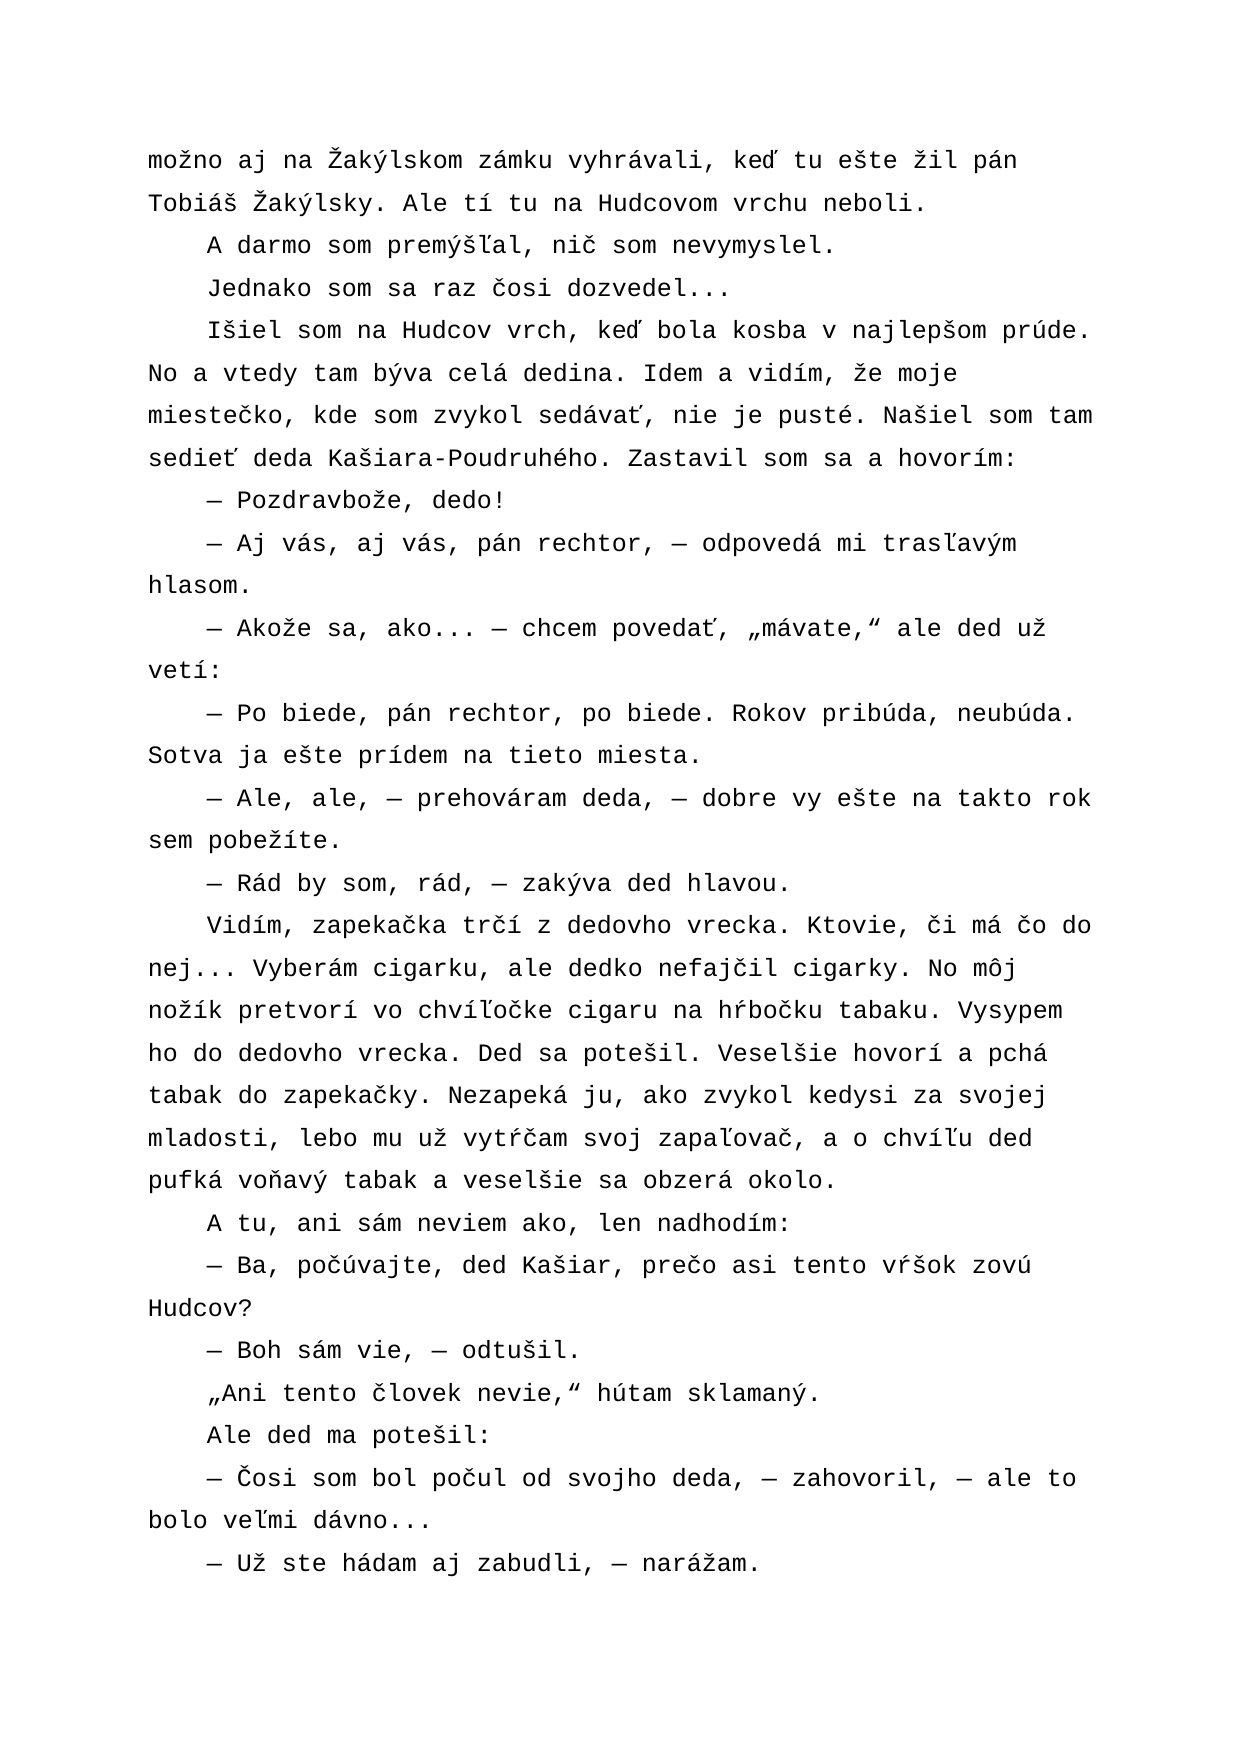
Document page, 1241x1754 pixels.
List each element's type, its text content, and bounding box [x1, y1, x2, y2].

text — Ba, počúvajte, ded Kašiar, prečo asi tento vŕšok zovú Hudcov? [148, 1253, 1093, 1323]
text Jednako som sa raz čosi dozvedel... [148, 275, 1093, 303]
text — Boh sám vie, — odtušil. [148, 1338, 1093, 1366]
text — Rád by som, rád, — zakýva ded hlavou. [148, 870, 1093, 898]
text — Aj vás, aj vás, pán rechtor, — odpovedá mi trasľavým hlasom. [148, 530, 1093, 601]
text možno aj na Žakýlskom zámku vyhrávali, keď tu ešte žil pán Tobiáš Žakýlsky. Ale tí tu na Hudcovom vrchu neboli. [148, 148, 1093, 218]
text — Akože sa, ako... — chcem povedať, „mávate,“ ale ded už vetí: [148, 615, 1093, 686]
text A tu, ani sám neviem ako, len nadhodím: [148, 1210, 1093, 1238]
text — Čosi som bol počul od svojho deda, — zahovoril, — ale to bolo veľmi dávno... [148, 1465, 1093, 1536]
text — Ale, ale, — prehováram deda, — dobre vy ešte na takto rok sem pobežíte. [148, 785, 1093, 856]
text „Ani tento človek nevie,“ hútam sklamaný. [148, 1380, 1093, 1408]
text — Pozdravbože, dedo! [148, 488, 1093, 516]
text A darmo som premýšľal, nič som nevymyslel. [148, 233, 1093, 261]
text — Už ste hádam aj zabudli, — narážam. [148, 1550, 1093, 1578]
text Ale ded ma potešil: [148, 1423, 1093, 1451]
text Vidím, zapekačka trčí z dedovho vrecka. Ktovie, či má čo do nej... Vyberám cigarku, ale dedko nefajčil cigarky. No môj nožík pretvorí vo chvíľočke cigaru na hŕbočku tabaku. Vysypem ho do dedovho vrecka. Ded sa potešil. Veselšie hovorí a pchá tabak do zapekačky. Nezapeká ju, ako zvykol kedysi za svojej mladosti, lebo mu už vytŕčam svoj zapaľovač, a o chvíľu ded pufká voňavý tabak a veselšie sa obzerá okolo. [148, 913, 1093, 1196]
text — Po biede, pán rechtor, po biede. Rokov pribúda, neubúda. Sotva ja ešte prídem na tieto miesta. [148, 700, 1093, 771]
text Išiel som na Hudcov vrch, keď bola kosba v najlepšom prúde. No a vtedy tam býva celá dedina. Idem a vidím, že moje miestečko, kde som zvykol sedávať, nie je pusté. Našiel som tam sedieť deda Kašiara-Poudruhého. Zastavil som sa a hovorím: [148, 318, 1093, 473]
